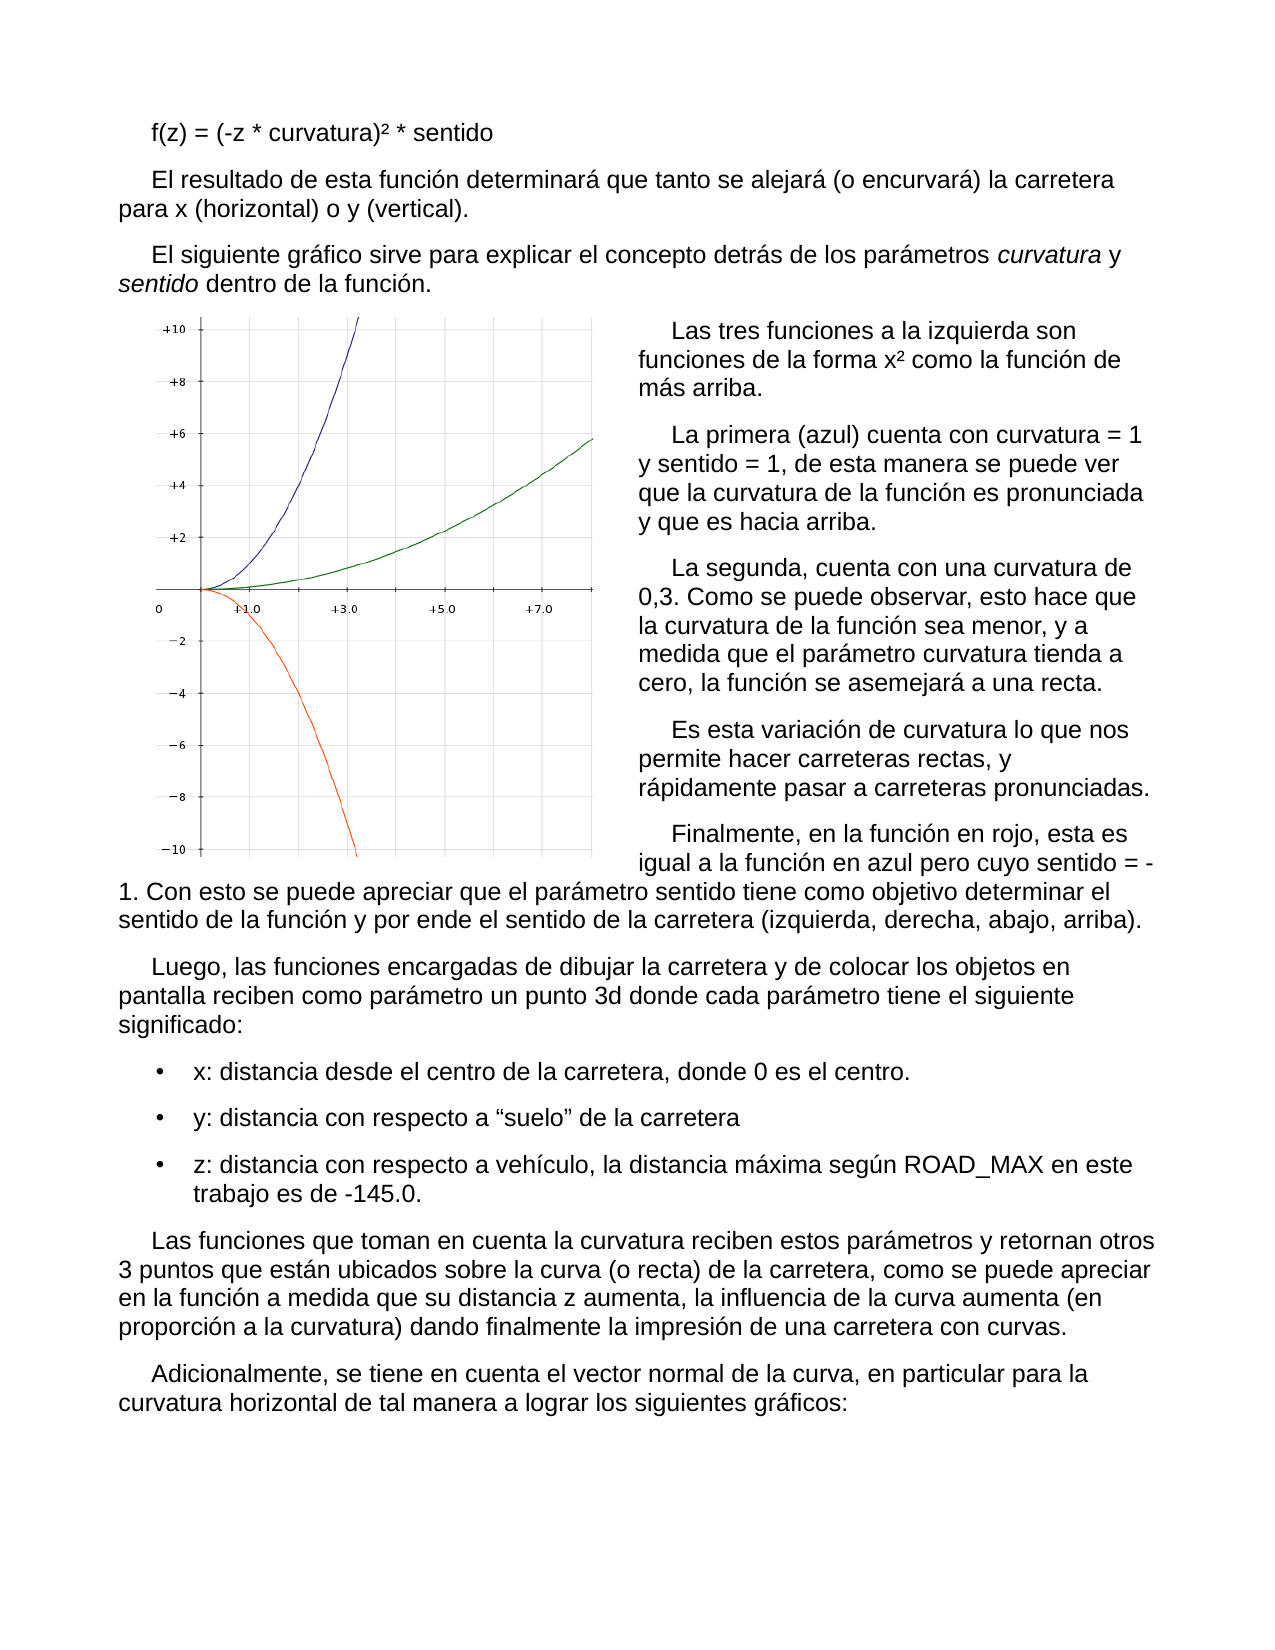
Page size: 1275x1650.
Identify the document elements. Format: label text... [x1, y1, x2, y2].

text Adicionalmente, se tiene en cuenta el vector normal de la curva, en particular para la curvatura horizontal de tal manera a lograr los siguientes gráficos: [118, 1359, 1157, 1416]
text Finalmente, en la función en rojo, esta es igual a la función en azul pero cuyo sentido = -1. Con esto se puede apreciar que el parámetro sentido tiene como objetivo determinar el sentido de la función y por ende el sentido de la carretera (izquierda, derecha, abajo, arriba). [118, 819, 1157, 934]
text Las funciones que toman en cuenta la curvatura reciben estos parámetros y retornan otros 3 puntos que están ubicados sobre la curva (o recta) de la carretera, como se puede apreciar en la función a medida que su distancia z aumenta, la influencia de la curva aumenta (en proporción a la curvatura) dando finalmente la impresión de una carretera con curvas. [118, 1226, 1157, 1341]
text [118, 715, 156, 801]
text Las tres funciones a la izquierda son funciones de la forma x² como la función de más arriba. [118, 316, 1157, 402]
text La primera (azul) cuenta con curvatura = 1 y sentido = 1, de esta manera se puede ver que la curvatura de la función es pronunciada y que es hacia arriba. [593, 420, 1157, 535]
text [118, 420, 156, 535]
text La segunda, cuenta con una curvatura de 0,3. Como se puede observar, esto hace que la curvatura de la función sea menor, y a medida que el parámetro curvatura tienda a cero, la función se asemejará a una recta. [593, 553, 1157, 697]
list y: distancia con respecto a “suelo” de la carretera [156, 1103, 1157, 1132]
list x: distancia desde el centro de la carretera, donde 0 es el centro. [156, 1057, 1157, 1085]
text El resultado de esta función determinará que tanto se alejará (o encurvará) la carretera para x (horizontal) o y (vertical). [118, 165, 1157, 222]
text El siguiente gráfico sirve para explicar el concepto detrás de los parámetros curvatura y sentido dentro de la función. [118, 240, 1157, 298]
list z: distancia con respecto a vehículo, la distancia máxima según ROAD_MAX en este trabajo es de -145.0. [156, 1150, 1157, 1208]
text [118, 553, 156, 697]
text Es esta variación de curvatura lo que nos permite hacer carreteras rectas, y rápidamente pasar a carreteras pronunciadas. [593, 715, 1157, 801]
text Luego, las funciones encargadas de dibujar la carretera y de colocar los objetos en pantalla reciben como parámetro un punto 3d donde cada parámetro tiene el siguiente significado: [118, 952, 1157, 1038]
picture [156, 317, 593, 857]
text f(z) = (-z * curvatura)² * sentido [118, 118, 1157, 147]
